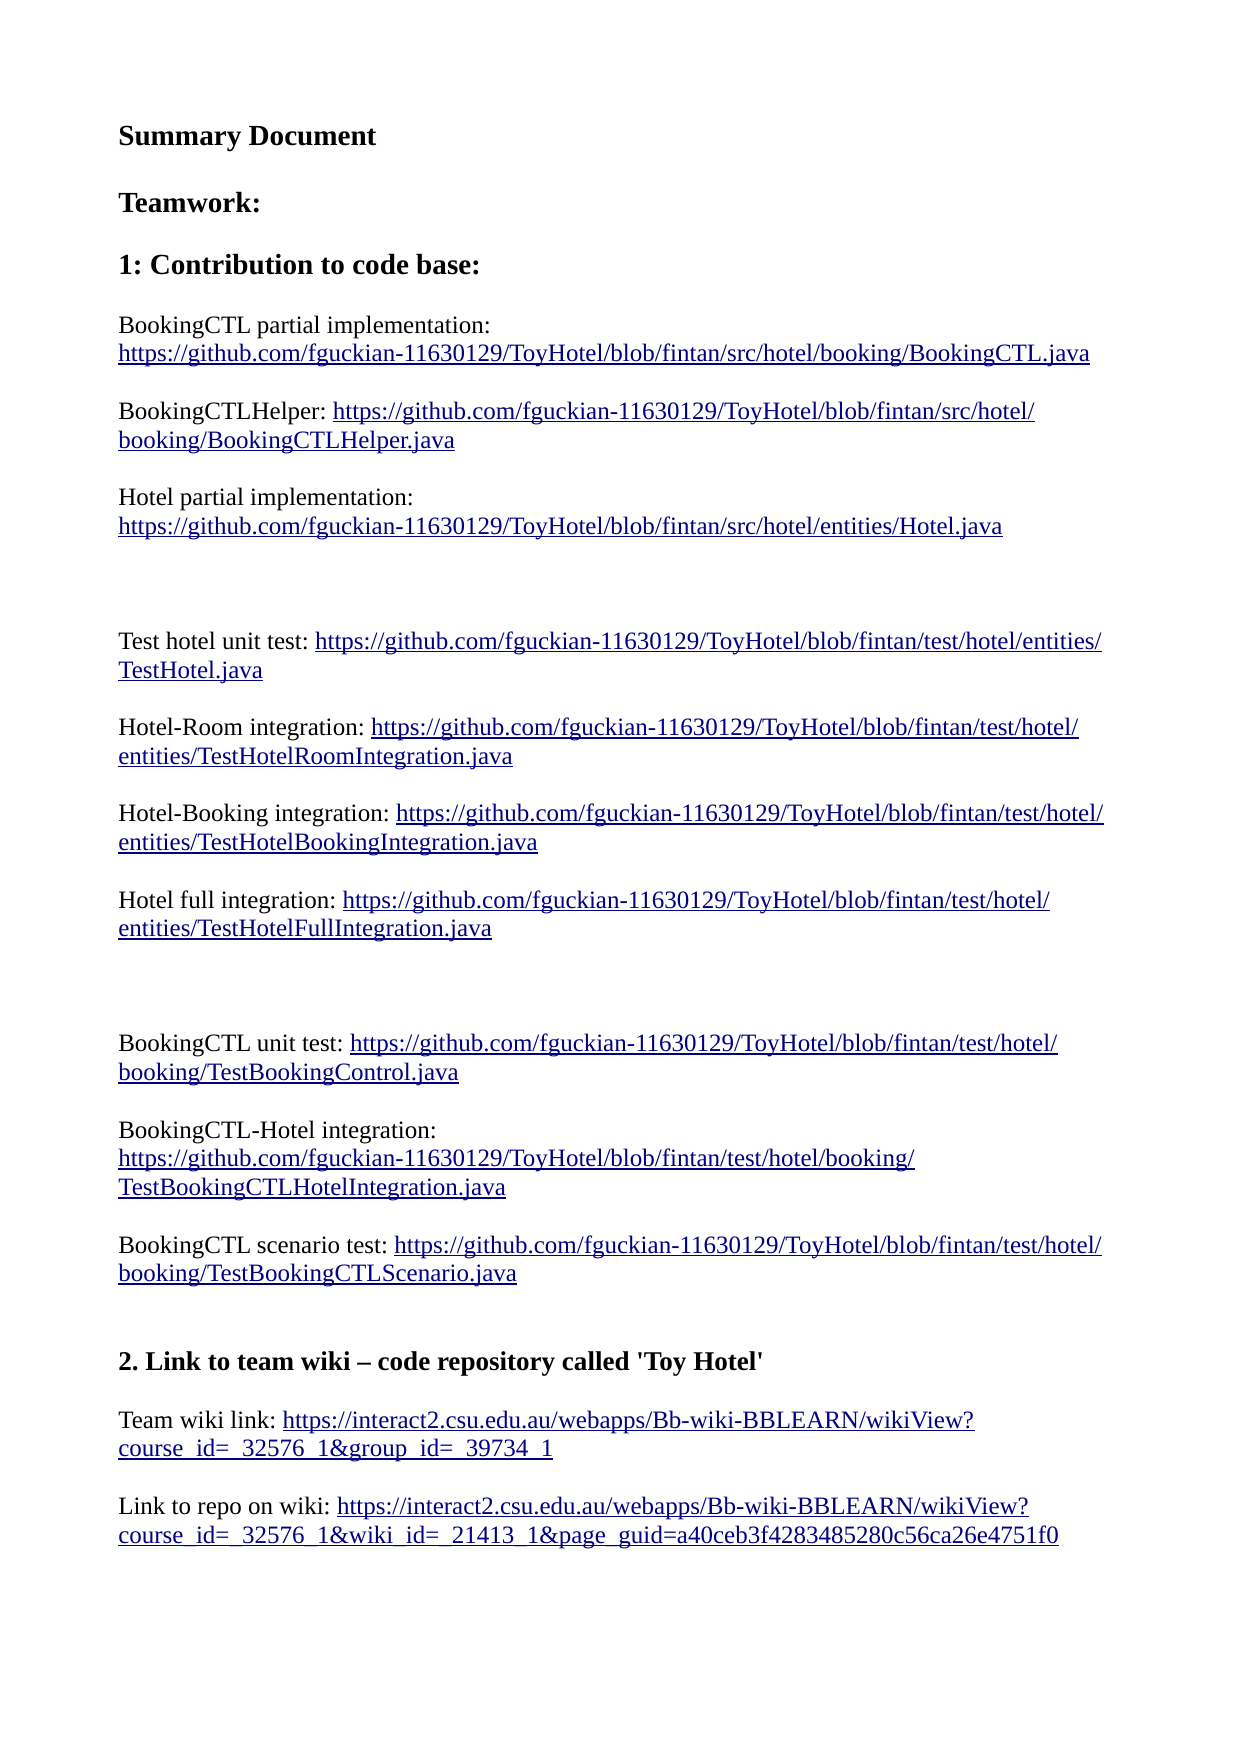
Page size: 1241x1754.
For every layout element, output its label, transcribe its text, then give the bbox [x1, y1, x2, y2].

text BookingCTL unit test: https://github.com/fguckian-11630129/ToyHotel/blob/fintan/test/hotel/booking/TestBookingControl.java [118, 1028, 1122, 1086]
text 2. Link to team wiki – code repository called 'Toy Hotel' [118, 1345, 1122, 1376]
text Hotel-Booking integration: https://github.com/fguckian-11630129/ToyHotel/blob/fintan/test/hotel/entities/TestHotelBookingIntegration.java [118, 798, 1122, 856]
text Hotel partial implementation: https://github.com/fguckian-11630129/ToyHotel/blob/fintan/src/hotel/entities/Hotel.java [118, 482, 1122, 540]
text Hotel full integration: https://github.com/fguckian-11630129/ToyHotel/blob/fintan/test/hotel/entities/TestHotelFullIntegration.java [118, 885, 1122, 942]
text BookingCTL partial implementation: https://github.com/fguckian-11630129/ToyHotel/blob/fintan/src/hotel/booking/BookingCTL.java [118, 310, 1122, 367]
text Summary Document [118, 118, 1122, 152]
text 1: Contribution to code base: [118, 247, 1122, 281]
text Team wiki link: https://interact2.csu.edu.au/webapps/Bb-wiki-BBLEARN/wikiView?course_id=_32576_1&group_id=_39734_1 [118, 1405, 1122, 1462]
text BookingCTL-Hotel integration: https://github.com/fguckian-11630129/ToyHotel/blob/fintan/test/hotel/booking/TestBookingCTLHotelIntegration.java [118, 1115, 1122, 1201]
text BookingCTL scenario test: https://github.com/fguckian-11630129/ToyHotel/blob/fintan/test/hotel/booking/TestBookingCTLScenario.java [118, 1230, 1122, 1287]
text BookingCTLHelper: https://github.com/fguckian-11630129/ToyHotel/blob/fintan/src/hotel/booking/BookingCTLHelper.java [118, 396, 1122, 453]
text Teamwork: [118, 185, 1122, 219]
text Test hotel unit test: https://github.com/fguckian-11630129/ToyHotel/blob/fintan/test/hotel/entities/TestHotel.java [118, 626, 1122, 683]
text Link to repo on wiki: https://interact2.csu.edu.au/webapps/Bb-wiki-BBLEARN/wikiView?course_id=_32576_1&wiki_id=_21413_1&page_guid=a40ceb3f4283485280c56ca26e4751f0 [118, 1491, 1122, 1548]
text Hotel-Room integration: https://github.com/fguckian-11630129/ToyHotel/blob/fintan/test/hotel/entities/TestHotelRoomIntegration.java [118, 712, 1122, 770]
